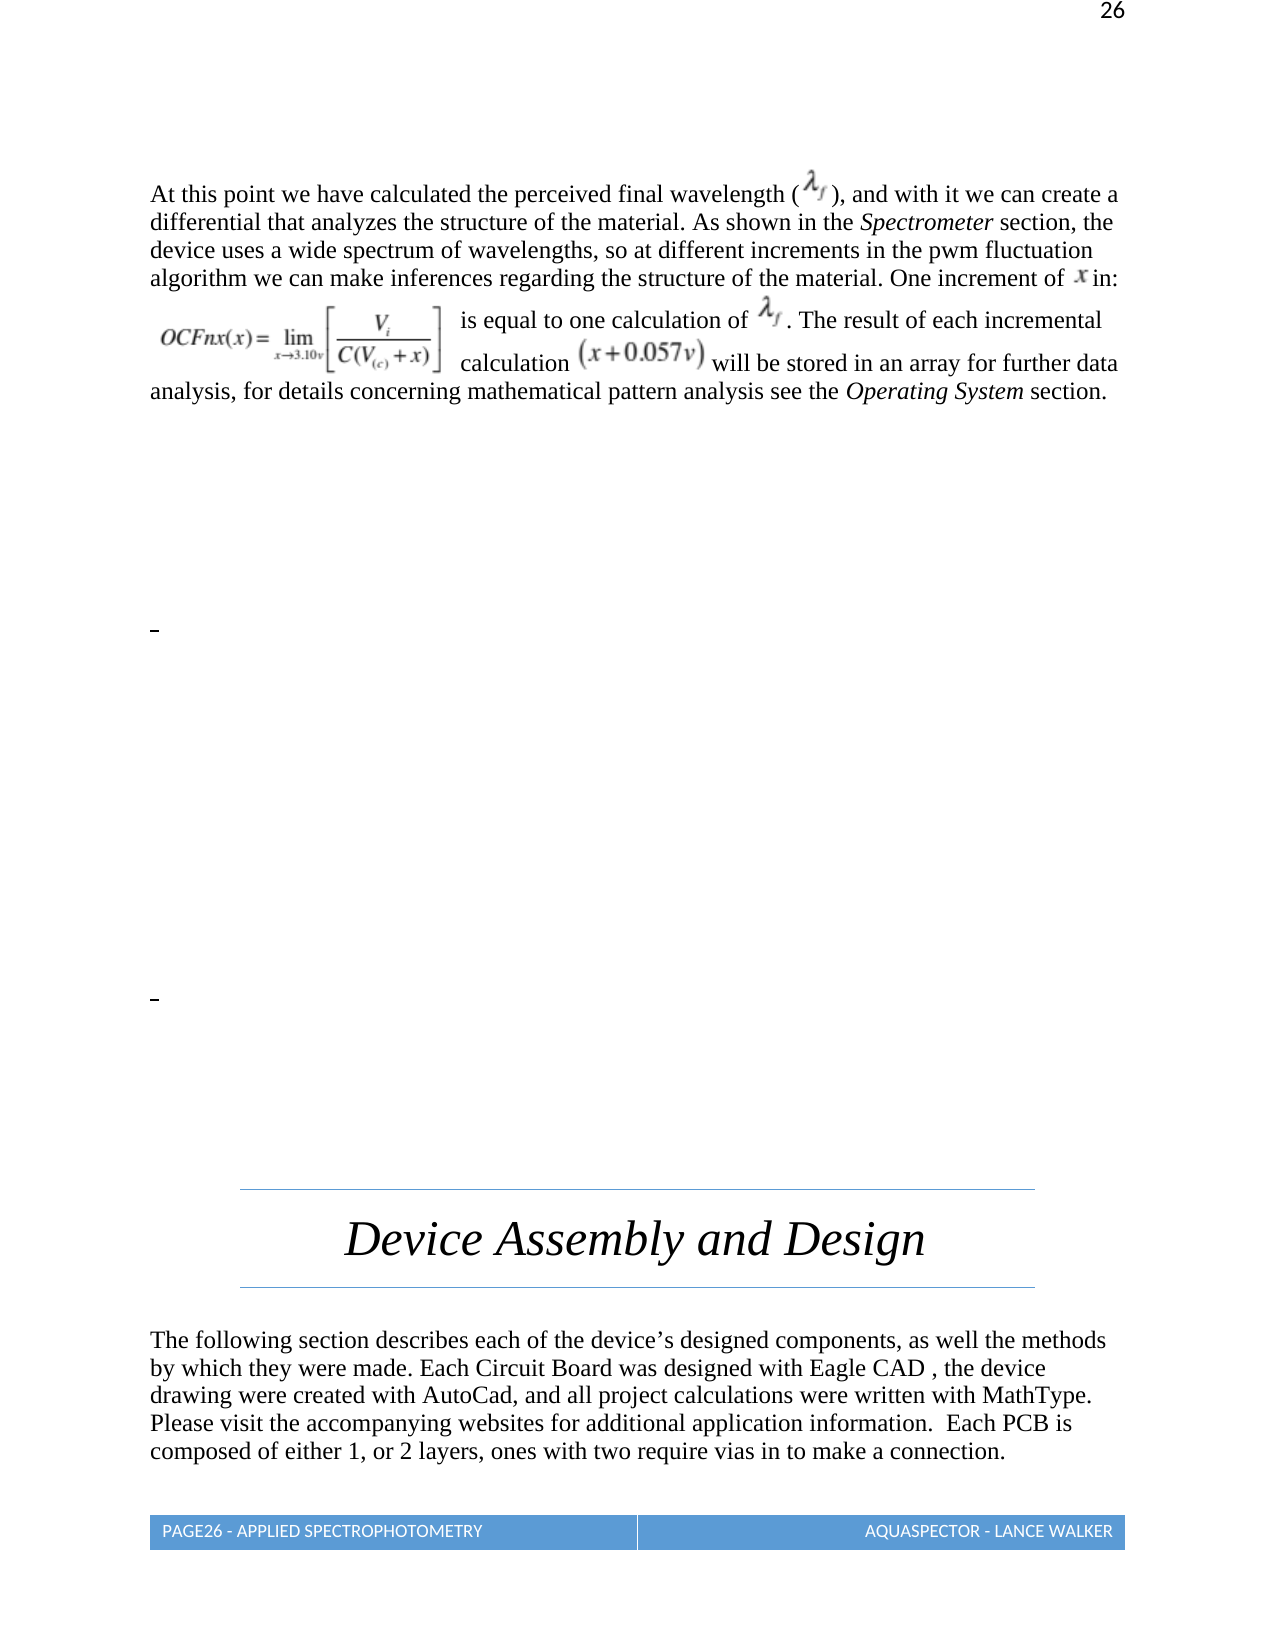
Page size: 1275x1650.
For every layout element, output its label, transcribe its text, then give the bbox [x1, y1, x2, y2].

text At this point we have calculated the perceived final wavelength (), and with it we can create a differential that analyzes the structure of the material. As shown in the Spectrometer section, the device uses a wide spectrum of wavelengths, so at different increments in the pwm fluctuation algorithm we can make inferences regarding the structure of the material. One increment of in: is equal to one calculation of . The result of each incremental calculation will be stored in an array for further data analysis, for details concerning mathematical pattern analysis see the Operating System section. [150, 165, 1125, 405]
text Device Assembly and Design [240, 1190, 1035, 1287]
text The following section describes each of the device’s designed components, as well the methods by which they were made. Each Circuit Board was designed with Eagle CAD , the device drawing were created with AutoCad, and all project calculations were written with MathType. Please visit the accompanying websites for additional application information. Each PCB is composed of either 1, or 2 layers, ones with two require vias in to make a connection. [150, 1326, 1125, 1464]
